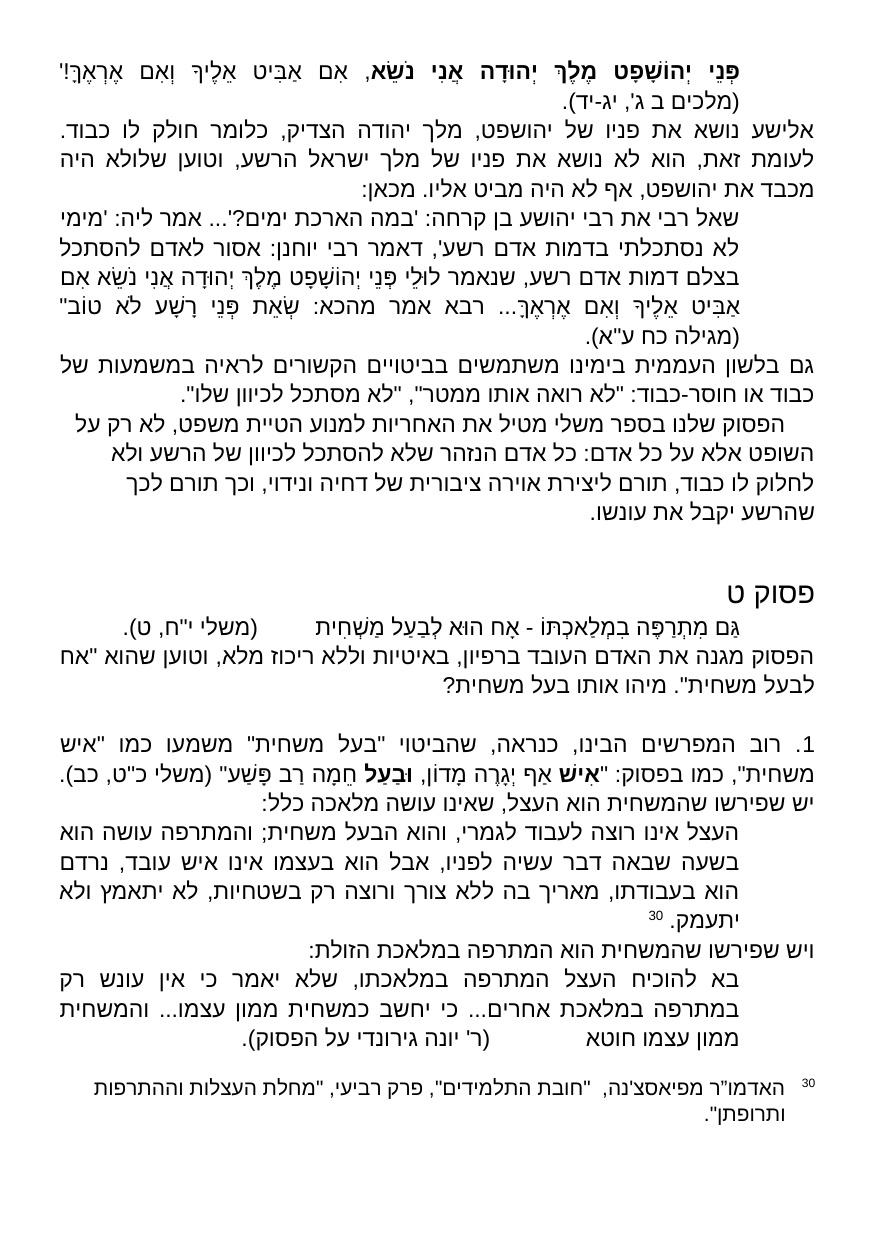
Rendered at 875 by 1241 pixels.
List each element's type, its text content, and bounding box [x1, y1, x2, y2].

text פְּנֵי יְהוֹשָׁפָט מֶלֶךְ יְהוּדָה אֲנִי נֹשֵׂא, אִם אַבִּיט אֵלֶיךָ וְאִם אֶרְאֶךָּ!' (מלכים ב ג', יג-יד). [59, 59, 740, 114]
text גַּם מִתְרַפֶּה בִמְלַאכְתּוֹ - אָח הוּא לְבַעַל מַשְׁחִית (משלי י"ח, ט). [59, 614, 740, 640]
text הפסוק שלנו בספר משלי מטיל את האחריות למנוע הטיית משפט, לא רק על השופט אלא על כל אדם: כל אדם הנזהר שלא להסתכל לכיוון של הרשע ולא לחלוק לו כבוד, תורם ליצירת אוירה ציבורית של דחיה ונידוי, וכך תורם לכך שהרשע יקבל את עונשו. [59, 411, 815, 525]
text הפסוק מגנה את האדם העובד ברפיון, באיטיות וללא ריכוז מלא, וטוען שהוא "אח לבעל משחית". מיהו אותו בעל משחית? [59, 644, 815, 699]
text פסוק ט [59, 577, 815, 610]
text העצל אינו רוצה לעבוד לגמרי, והוא הבעל משחית; והמתרפה עושה הוא בשעה שבאה דבר עשיה לפניו, אבל הוא בעצמו אינו איש עובד, נרדם הוא בעבודתו, מאריך בה ללא צורך ורוצה רק בשטחיות, לא יתאמץ ולא יתעמק. [59, 820, 740, 934]
text גם בלשון העממית בימינו משתמשים בביטויים הקשורים לראיה במשמעות של כבוד או חוסר-כבוד: "לא רואה אותו ממטר", "לא מסתכל לכיוון שלו". [59, 353, 815, 408]
text ויש שפירשו שהמשחית הוא המתרפה במלאכת הזולת: [59, 938, 815, 963]
text בא להוכיח העצל המתרפה במלאכתו, שלא יאמר כי אין עונש רק במתרפה במלאכת אחרים... כי יחשב כמשחית ממון עצמו... והמשחית ממון עצמו חוטא (ר' יונה גירונדי על הפסוק). [59, 967, 740, 1051]
text האדמו”ר מפיאסצ'נה, "חובת התלמידים", פרק רביעי, "מחלת העצלות וההתרפות ותרופתן". [59, 1076, 815, 1126]
text שאל רבי את רבי יהושע בן קרחה: 'במה הארכת ימים?'... אמר ליה: 'מימי לא נסתכלתי בדמות אדם רשע', דאמר רבי יוחנן: אסור לאדם להסתכל בצלם דמות אדם רשע, שנאמר לוּלֵי פְּנֵי יְהוֹשָׁפָט מֶלֶךְ יְהוּדָה אֲנִי נֹשֵׂא אִם אַבִּיט אֵלֶיךָ וְאִם אֶרְאֶךָּ... רבא אמר מהכא: שְׂאֵת פְּנֵי רָשָׁע לֹא טוֹב" (מגילה כח ע"א). [59, 206, 740, 349]
text 1. רוב המפרשים הבינו, כנראה, שהביטוי "בעל משחית" משמעו כמו "איש משחית", כמו בפסוק: "אִישׁ אַף יְגָרֶה מָדוֹן, וּבַעַל חֵמָה רַב פָּשַׁע" (משלי כ"ט, כב). יש שפירשו שהמשחית הוא העצל, שאינו עושה מלאכה כלל: [59, 732, 815, 816]
text אלישע נושא את פניו של יהושפט, מלך יהודה הצדיק, כלומר חולק לו כבוד. לעומת זאת, הוא לא נושא את פניו של מלך ישראל הרשע, וטוען שלולא היה מכבד את יהושפט, אף לא היה מביט אליו. מכאן: [59, 118, 815, 202]
